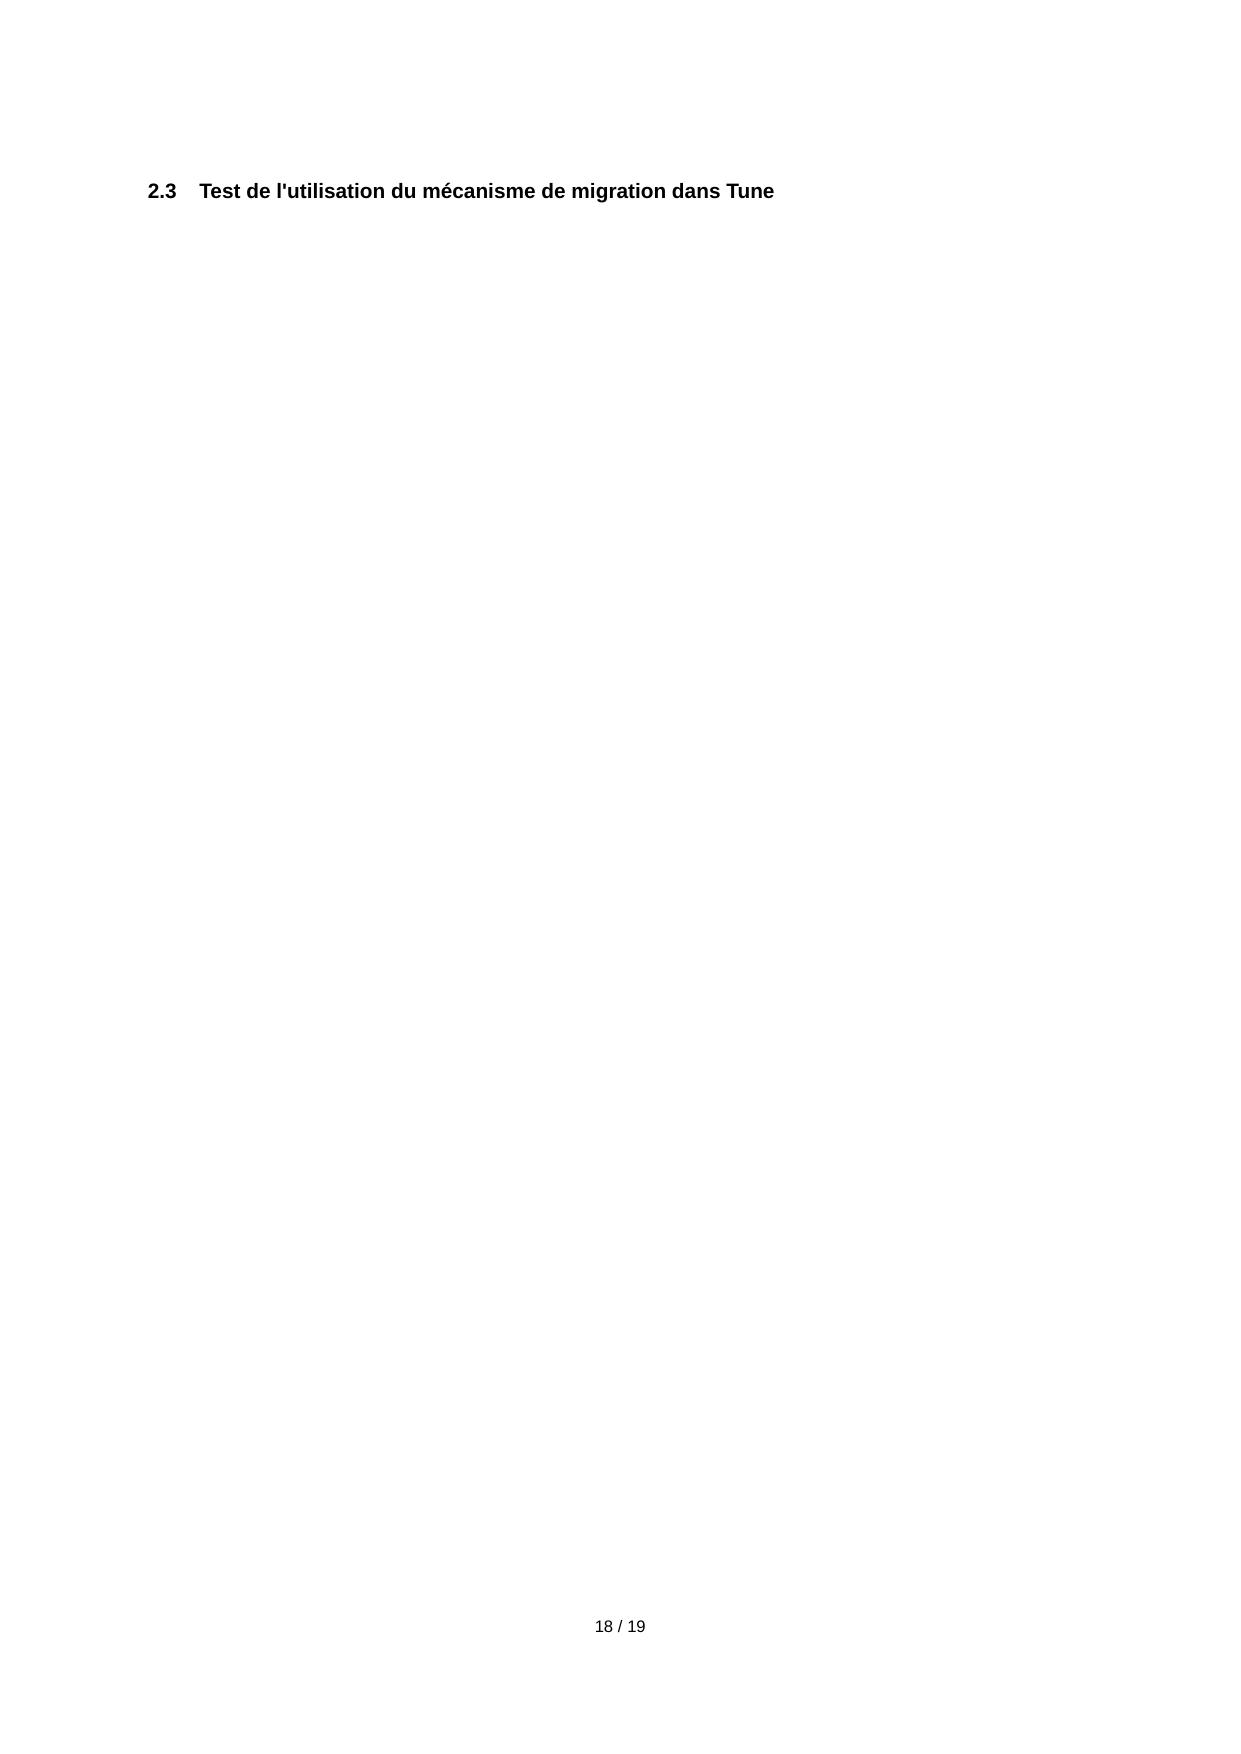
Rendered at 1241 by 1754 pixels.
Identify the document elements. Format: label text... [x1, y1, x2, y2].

subtitle Test de l'utilisation du mécanisme de migration dans Tune [148, 179, 1122, 203]
